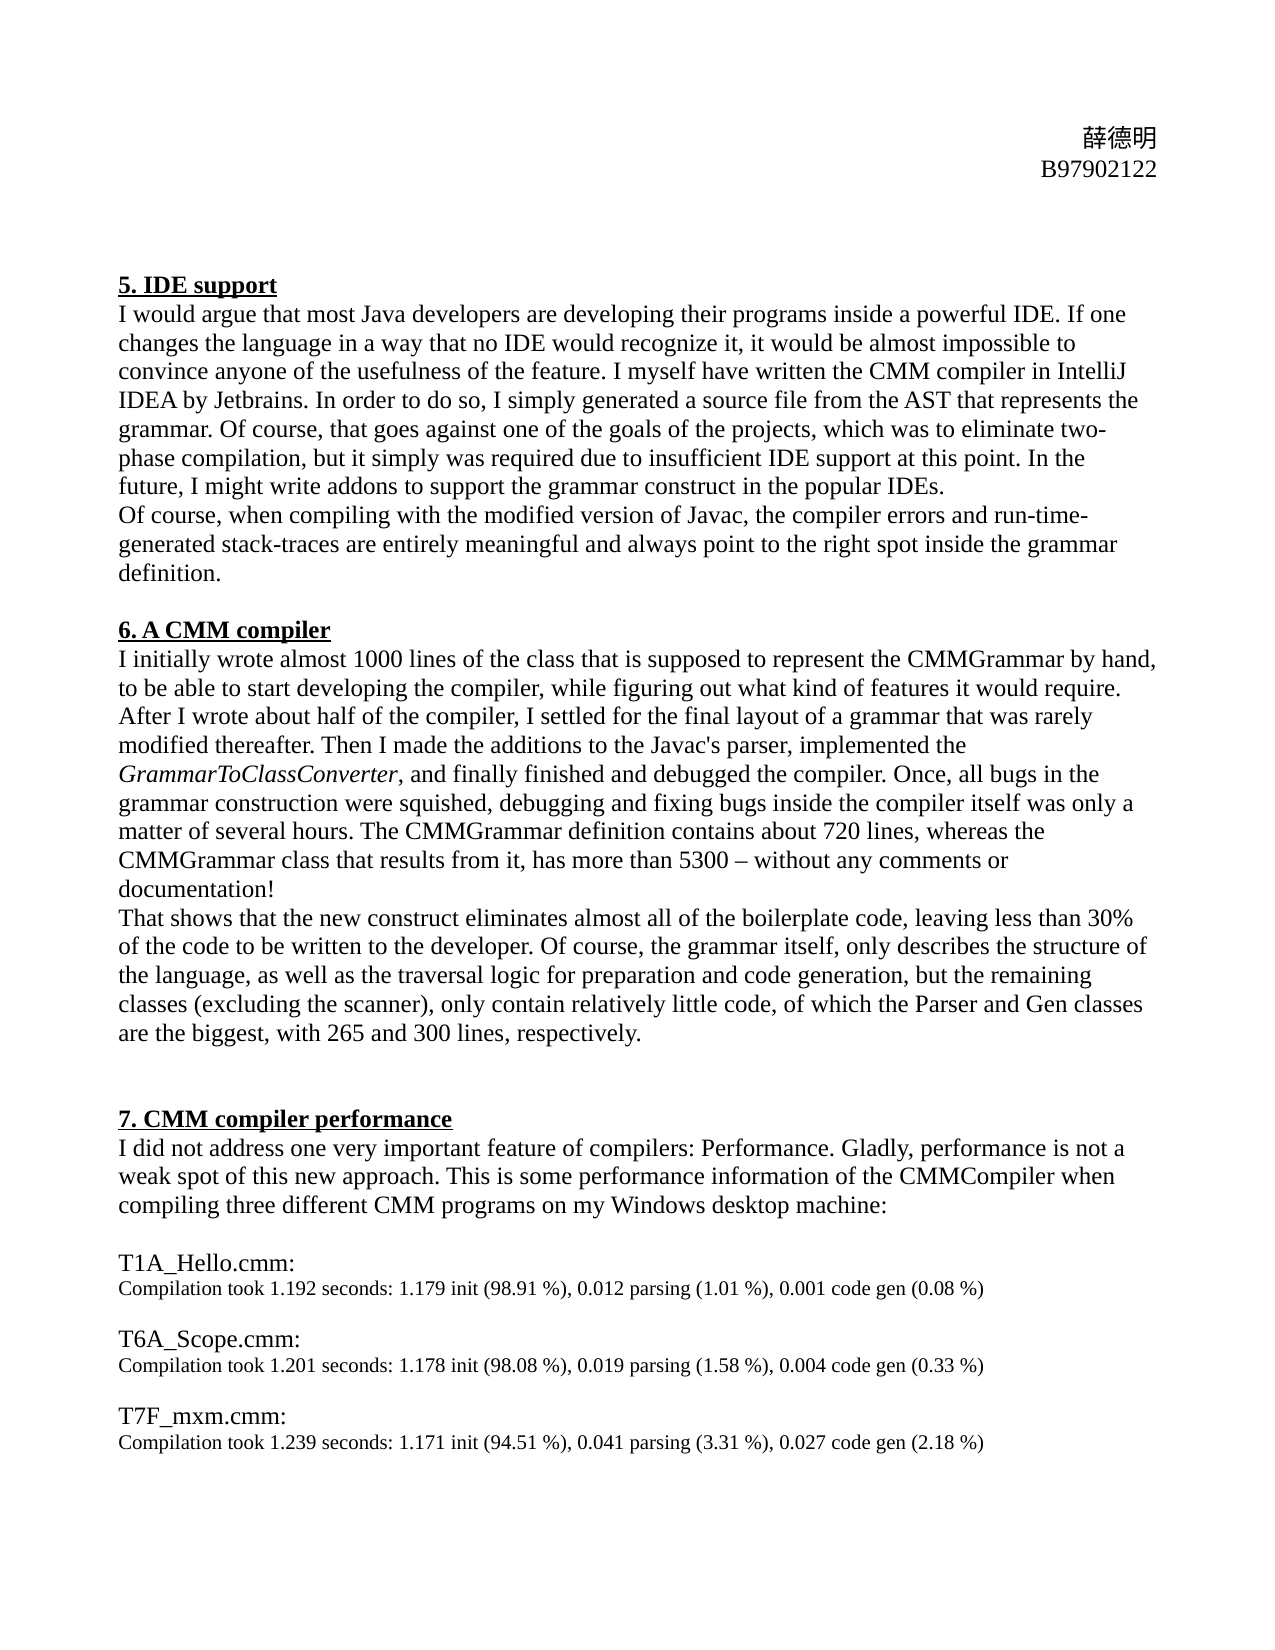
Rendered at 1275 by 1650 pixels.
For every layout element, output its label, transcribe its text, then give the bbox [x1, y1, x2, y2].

text I did not address one very important feature of compilers: Performance. Gladly, performance is not a weak spot of this new approach. This is some performance information of the CMMCompiler when compiling three different CMM programs on my Windows desktop machine: [118, 1133, 1157, 1219]
text Compilation took 1.192 seconds: 1.179 init (98.91 %), 0.012 parsing (1.01 %), 0.001 code gen (0.08 %) [118, 1276, 1157, 1300]
text T7F_mxm.cmm: [118, 1401, 1157, 1430]
text That shows that the new construct eliminates almost all of the boilerplate code, leaving less than 30% of the code to be written to the developer. Of course, the grammar itself, only describes the structure of the language, as well as the traversal logic for preparation and code generation, but the remaining classes (excluding the scanner), only contain relatively little code, of which the Parser and Gen classes are the biggest, with 265 and 300 lines, respectively. [118, 903, 1157, 1046]
text 6. A CMM compiler [118, 615, 1157, 644]
text I would argue that most Java developers are developing their programs inside a powerful IDE. If one changes the language in a way that no IDE would recognize it, it would be almost impossible to convince anyone of the usefulness of the feature. I myself have written the CMM compiler in IntelliJ IDEA by Jetbrains. In order to do so, I simply generated a source file from the AST that represents the grammar. Of course, that goes against one of the goals of the projects, which was to eliminate two-phase compilation, but it simply was required due to insufficient IDE support at this point. In the future, I might write addons to support the grammar construct in the popular IDEs. [118, 299, 1157, 500]
text Of course, when compiling with the modified version of Javac, the compiler errors and run-time-generated stack-traces are entirely meaningful and always point to the right spot inside the grammar definition. [118, 500, 1157, 586]
text Compilation took 1.239 seconds: 1.171 init (94.51 %), 0.041 parsing (3.31 %), 0.027 code gen (2.18 %) [118, 1430, 1157, 1454]
text 5. IDE support [118, 270, 1157, 299]
text Compilation took 1.201 seconds: 1.178 init (98.08 %), 0.019 parsing (1.58 %), 0.004 code gen (0.33 %) [118, 1353, 1157, 1377]
text T1A_Hello.cmm: [118, 1248, 1157, 1276]
text I initially wrote almost 1000 lines of the class that is supposed to represent the CMMGrammar by hand, to be able to start developing the compiler, while figuring out what kind of features it would require. After I wrote about half of the compiler, I settled for the final layout of a grammar that was rarely modified thereafter. Then I made the additions to the Javac's parser, implemented the GrammarToClassConverter, and finally finished and debugged the compiler. Once, all bugs in the grammar construction were squished, debugging and fixing bugs inside the compiler itself was only a matter of several hours. The CMMGrammar definition contains about 720 lines, whereas the CMMGrammar class that results from it, has more than 5300 – without any comments or documentation! [118, 644, 1157, 903]
text T6A_Scope.cmm: [118, 1324, 1157, 1353]
text 7. CMM compiler performance [118, 1104, 1157, 1133]
